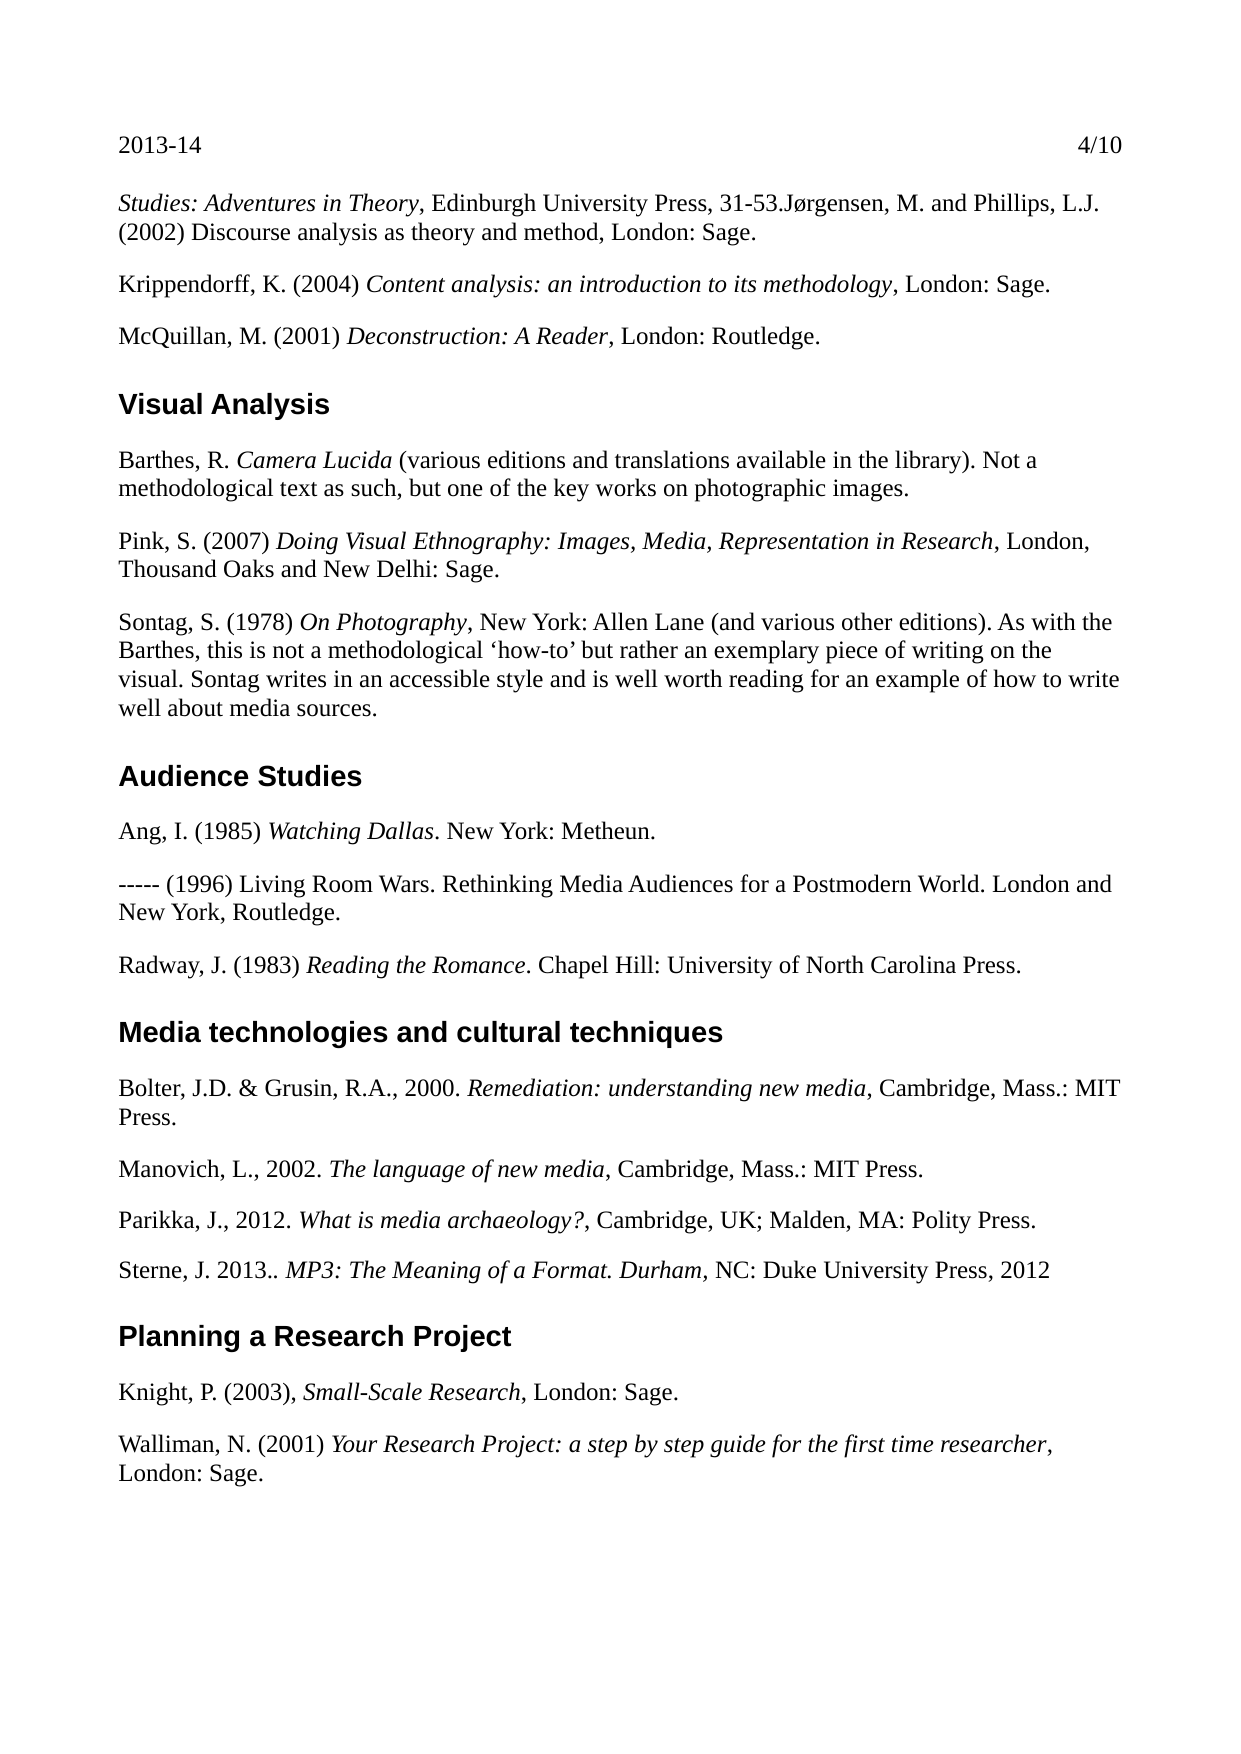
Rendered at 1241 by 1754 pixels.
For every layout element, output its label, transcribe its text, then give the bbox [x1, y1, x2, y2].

text Studies: Adventures in Theory, Edinburgh University Press, 31-53.Jørgensen, M. and Phillips, L.J. (2002) Discourse analysis as theory and method, London: Sage. [118, 188, 1122, 246]
text Bolter, J.D. & Grusin, R.A., 2000. Remediation: understanding new media, Cambridge, Mass.: MIT Press. [118, 1073, 1122, 1131]
text Manovich, L., 2002. The language of new media, Cambridge, Mass.: MIT Press. [118, 1154, 1122, 1183]
subtitle Audience Studies [118, 759, 1122, 792]
text Sterne, J. 2013.. MP3: The Meaning of a Format. Durham, NC: Duke University Press, 2012 [118, 1255, 1122, 1284]
text Krippendorff, K. (2004) Content analysis: an introduction to its methodology, London: Sage. [118, 269, 1122, 298]
text Parikka, J., 2012. What is media archaeology?, Cambridge, UK; Malden, MA: Polity Press. [118, 1205, 1122, 1233]
text Radway, J. (1983) Reading the Romance. Chapel Hill: University of North Carolina Press. [118, 950, 1122, 978]
text McQuillan, M. (2001) Deconstruction: A Reader, London: Routledge. [118, 321, 1122, 350]
text Barthes, R. Camera Lucida (various editions and translations available in the library). Not a methodological text as such, but one of the key works on photographic images. [118, 445, 1122, 502]
subtitle Planning a Research Project [118, 1319, 1122, 1352]
text ----- (1996) Living Room Wars. Rethinking Media Audiences for a Postmodern World. London and New York, Routledge. [118, 869, 1122, 926]
text Pink, S. (2007) Doing Visual Ethnography: Images, Media, Representation in Research, London, Thousand Oaks and New Delhi: Sage. [118, 526, 1122, 583]
text Ang, I. (1985) Watching Dallas. New York: Metheun. [118, 816, 1122, 845]
text Knight, P. (2003), Small-Scale Research, London: Sage. [118, 1377, 1122, 1406]
subtitle Visual Analysis [118, 387, 1122, 421]
subtitle Media technologies and cultural techniques [118, 1015, 1122, 1049]
text Sontag, S. (1978) On Photography, New York: Allen Lane (and various other editions). As with the Barthes, this is not a methodological ‘how-to’ but rather an exemplary piece of writing on the visual. Sontag writes in an accessible style and is well worth reading for an example of how to write well about media sources. [118, 607, 1122, 722]
text Walliman, N. (2001) Your Research Project: a step by step guide for the first time researcher, London: Sage. [118, 1429, 1122, 1487]
